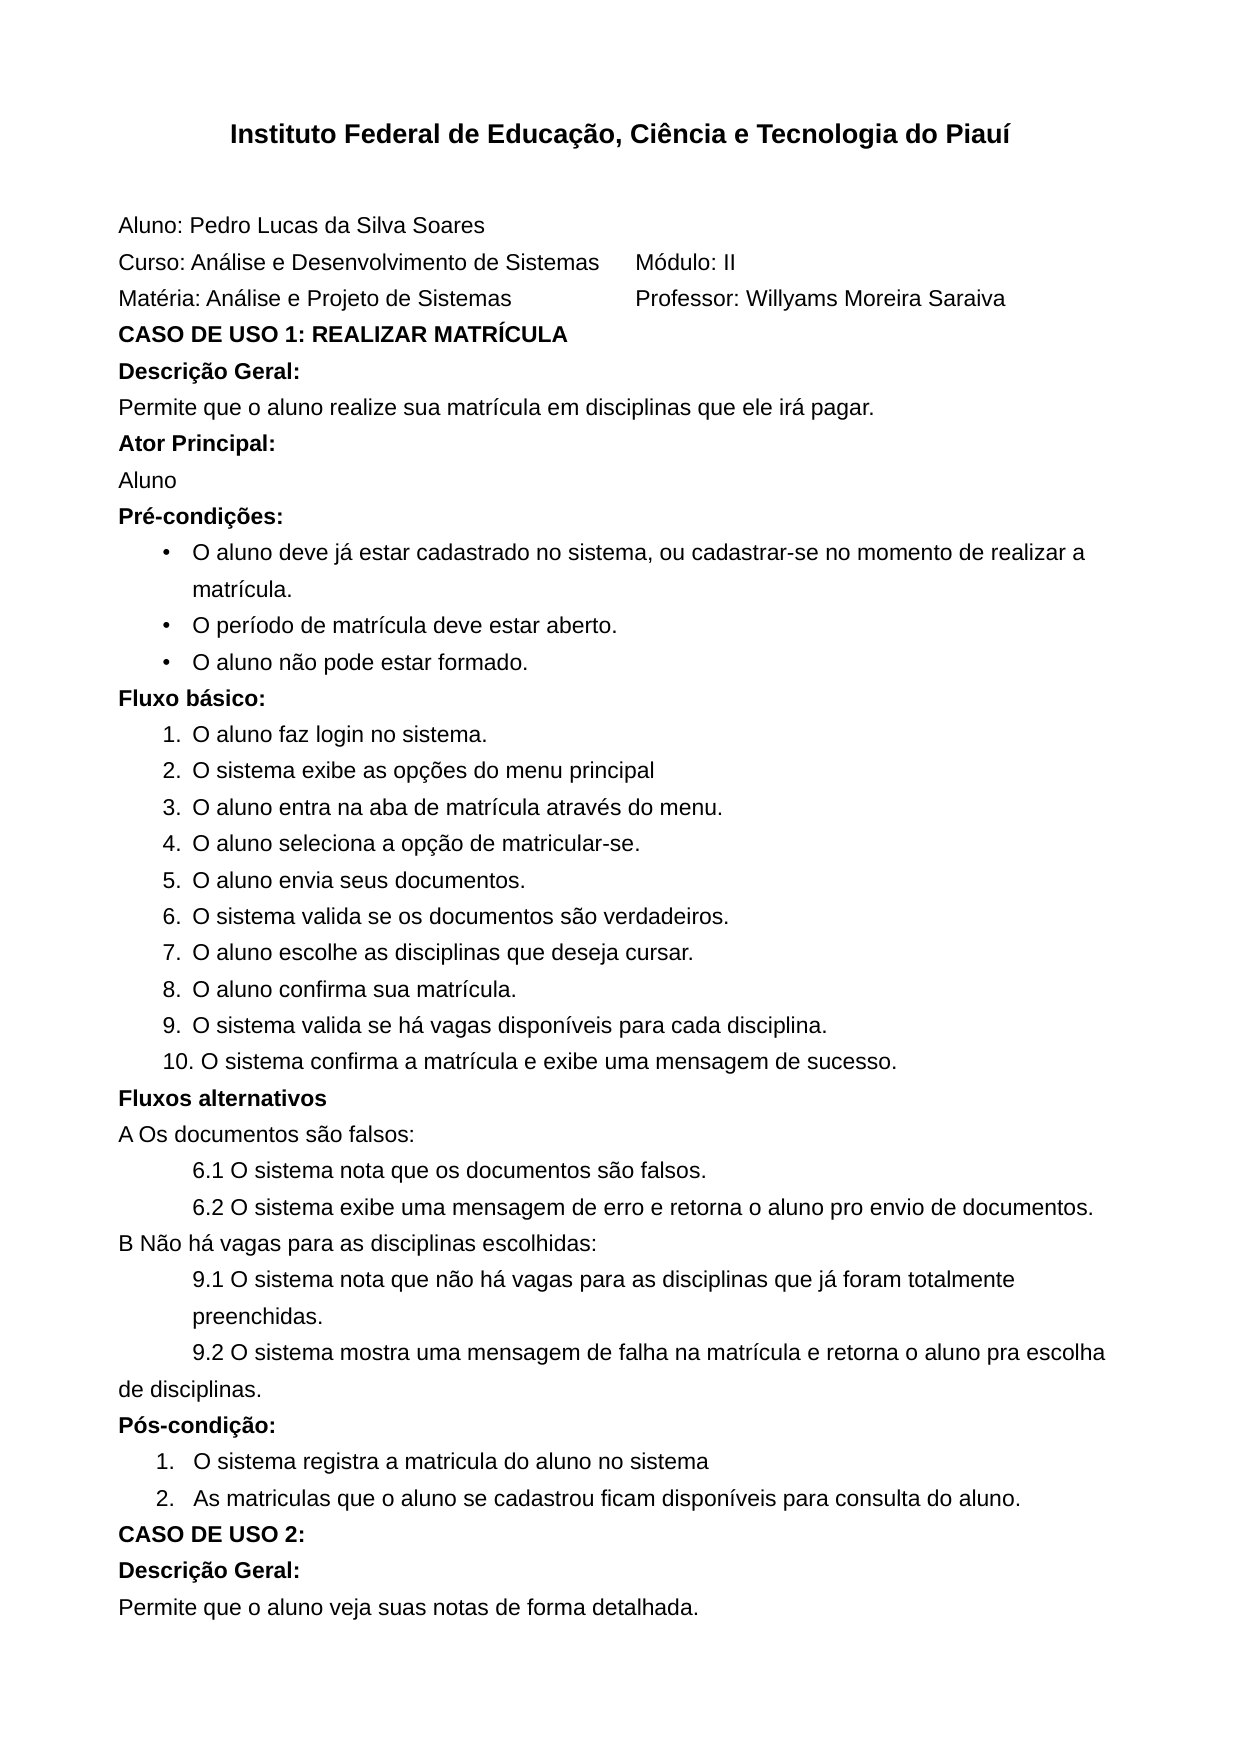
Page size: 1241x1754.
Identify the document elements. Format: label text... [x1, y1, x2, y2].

text B Não há vagas para as disciplinas escolhidas: [118, 1230, 1122, 1256]
text CASO DE USO 2: [118, 1521, 1122, 1547]
list O aluno não pode estar formado. [162, 648, 1122, 675]
text 9.2 O sistema mostra uma mensagem de falha na matrícula e retorna o aluno pra escolha de disciplinas. [118, 1339, 1122, 1402]
list O aluno envia seus documentos. [162, 867, 1122, 893]
list O sistema registra a matricula do aluno no sistema [156, 1448, 1122, 1474]
text Permite que o aluno realize sua matrícula em disciplinas que ele irá pagar. [118, 394, 1122, 420]
list O aluno confirma sua matrícula. [162, 976, 1122, 1002]
list O aluno seleciona a opção de matricular-se. [162, 830, 1122, 857]
text Permite que o aluno veja suas notas de forma detalhada. [118, 1594, 1122, 1620]
list O aluno escolhe as disciplinas que deseja cursar. [162, 939, 1122, 966]
text Descrição Geral: [118, 1557, 1122, 1584]
list As matriculas que o aluno se cadastrou ficam disponíveis para consulta do aluno. [156, 1484, 1122, 1511]
text A Os documentos são falsos: [118, 1121, 1122, 1147]
list O sistema valida se há vagas disponíveis para cada disciplina. [162, 1012, 1122, 1038]
text Aluno: Pedro Lucas da Silva Soares [118, 212, 1122, 238]
text 6.1 O sistema nota que os documentos são falsos. [118, 1157, 1122, 1184]
list O sistema exibe as opções do menu principal [162, 757, 1122, 784]
text Pós-condição: [118, 1412, 1122, 1438]
text Pré-condições: [118, 503, 1122, 529]
list O aluno entra na aba de matrícula através do menu. [162, 794, 1122, 820]
list O sistema valida se os documentos são verdadeiros. [162, 903, 1122, 929]
text 6.2 O sistema exibe uma mensagem de erro e retorna o aluno pro envio de documentos. [118, 1194, 1122, 1220]
text Matéria: Análise e Projeto de Sistemas Professor: Willyams Moreira Saraiva [118, 285, 1122, 311]
text 9.1 O sistema nota que não há vagas para as disciplinas que já foram totalmente preenchidas. [118, 1266, 1122, 1329]
text Fluxo básico: [118, 685, 1122, 711]
text Ator Principal: [118, 430, 1122, 457]
text Aluno [118, 467, 1122, 493]
list O aluno deve já estar cadastrado no sistema, ou cadastrar-se no momento de realizar a matrícula. [162, 539, 1122, 602]
text Fluxos alternativos [118, 1085, 1122, 1111]
list O sistema confirma a matrícula e exibe uma mensagem de sucesso. [162, 1048, 1122, 1075]
list O aluno faz login no sistema. [162, 721, 1122, 747]
list O período de matrícula deve estar aberto. [162, 612, 1122, 638]
text Instituto Federal de Educação, Ciência e Tecnologia do Piauí [118, 118, 1122, 149]
text CASO DE USO 1: REALIZAR MATRÍCULA [118, 321, 1122, 348]
text Descrição Geral: [118, 358, 1122, 384]
text Curso: Análise e Desenvolvimento de Sistemas Módulo: II [118, 248, 1122, 275]
